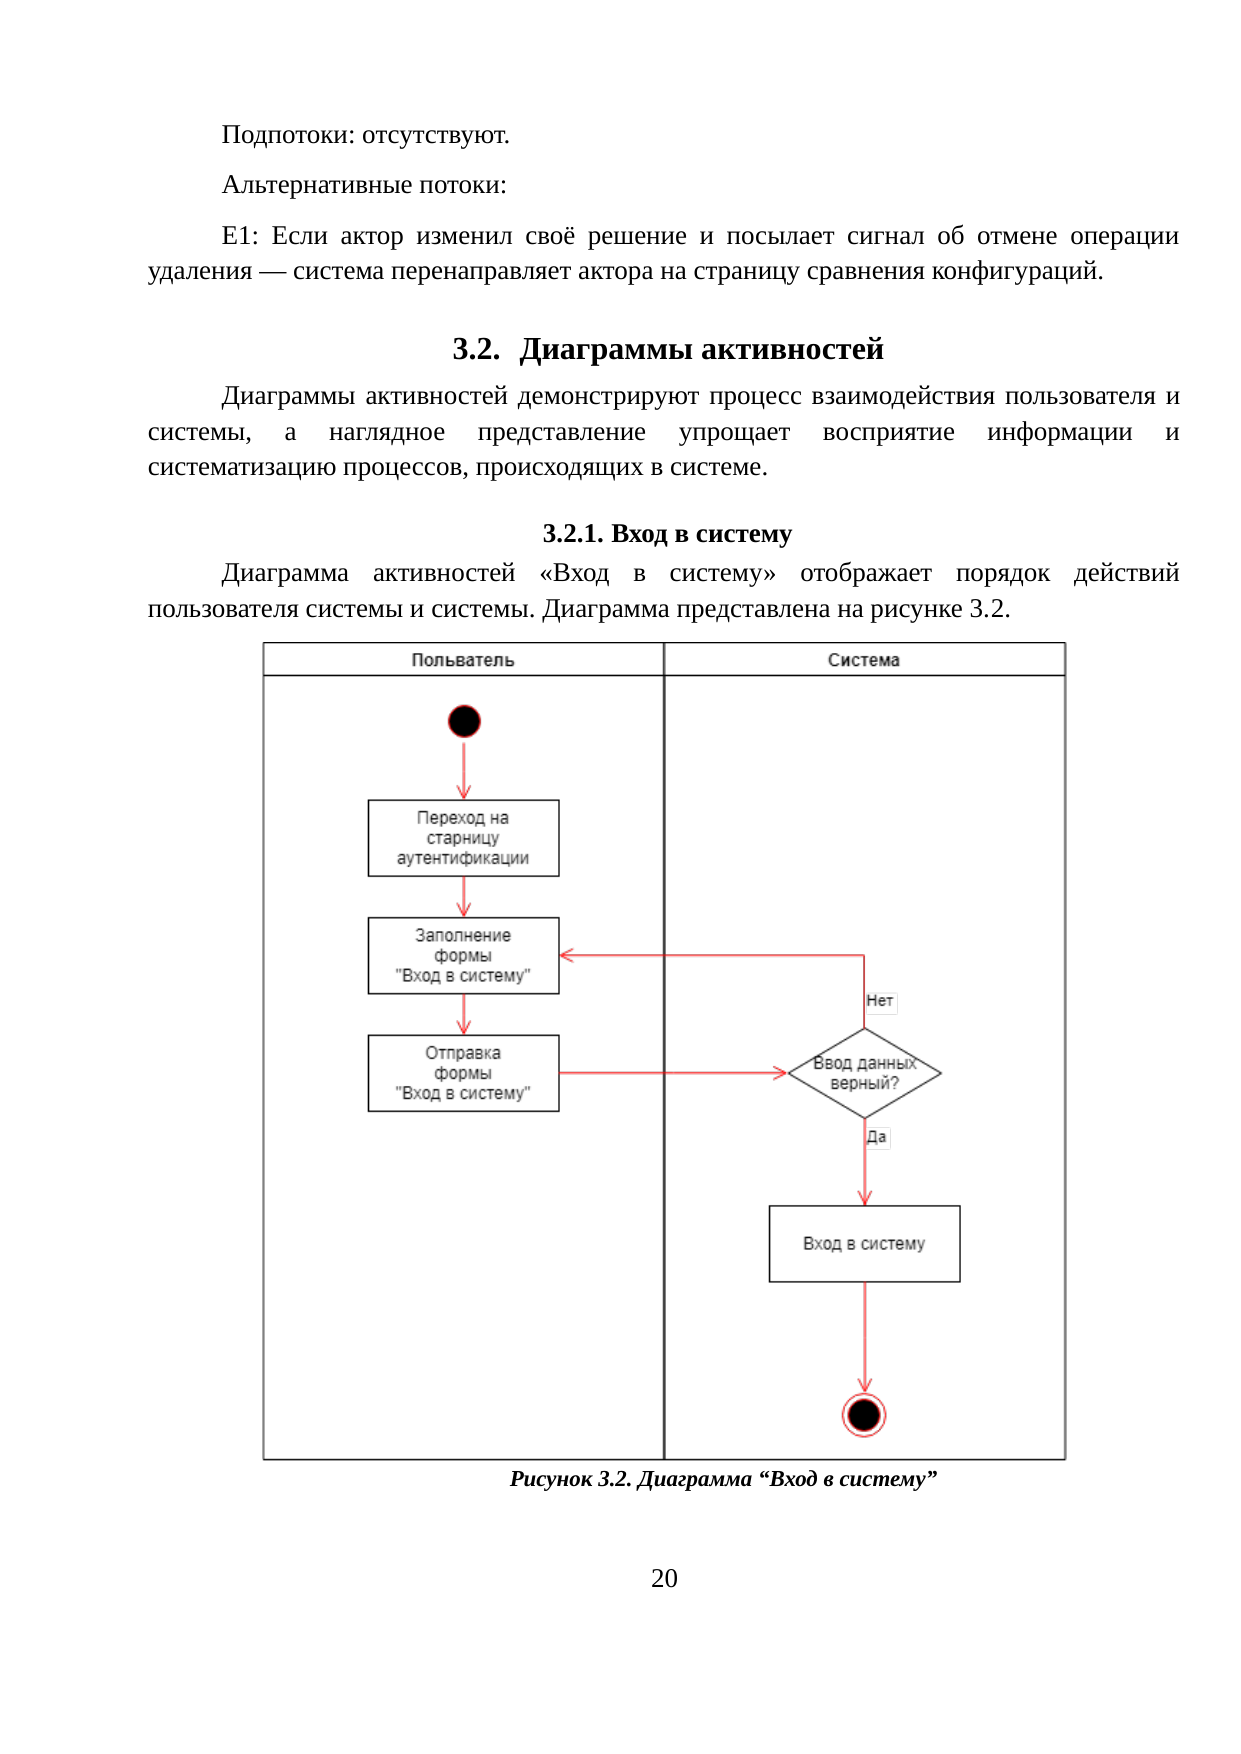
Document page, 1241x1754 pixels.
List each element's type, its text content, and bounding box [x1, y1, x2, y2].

subtitle Диаграммы активностей [148, 329, 1181, 366]
subtitle Вход в систему [148, 517, 1181, 548]
list Рисунок 3.2. Диаграмма “Вход в систему” [226, 693, 1181, 1492]
text Подпотоки: отсутствуют. [148, 118, 1181, 149]
text Диаграмма активностей «Вход в систему» отображает порядок действий пользователя системы и системы. Диаграмма представлена на рисунке 3.2. [148, 557, 1181, 623]
text Е1: Если актор изменил своё решение и посылает сигнал об отмене операции удаления — система перенаправляет актора на страницу сравнения конфигураций. [148, 219, 1181, 286]
text Альтернативные потоки: [148, 168, 1181, 199]
picture [262, 642, 1067, 1462]
text Диаграммы активностей демонстрируют процесс взаимодействия пользователя и системы, а наглядное представление упрощает восприятие информации и систематизацию процессов, происходящих в системе. [148, 379, 1181, 481]
